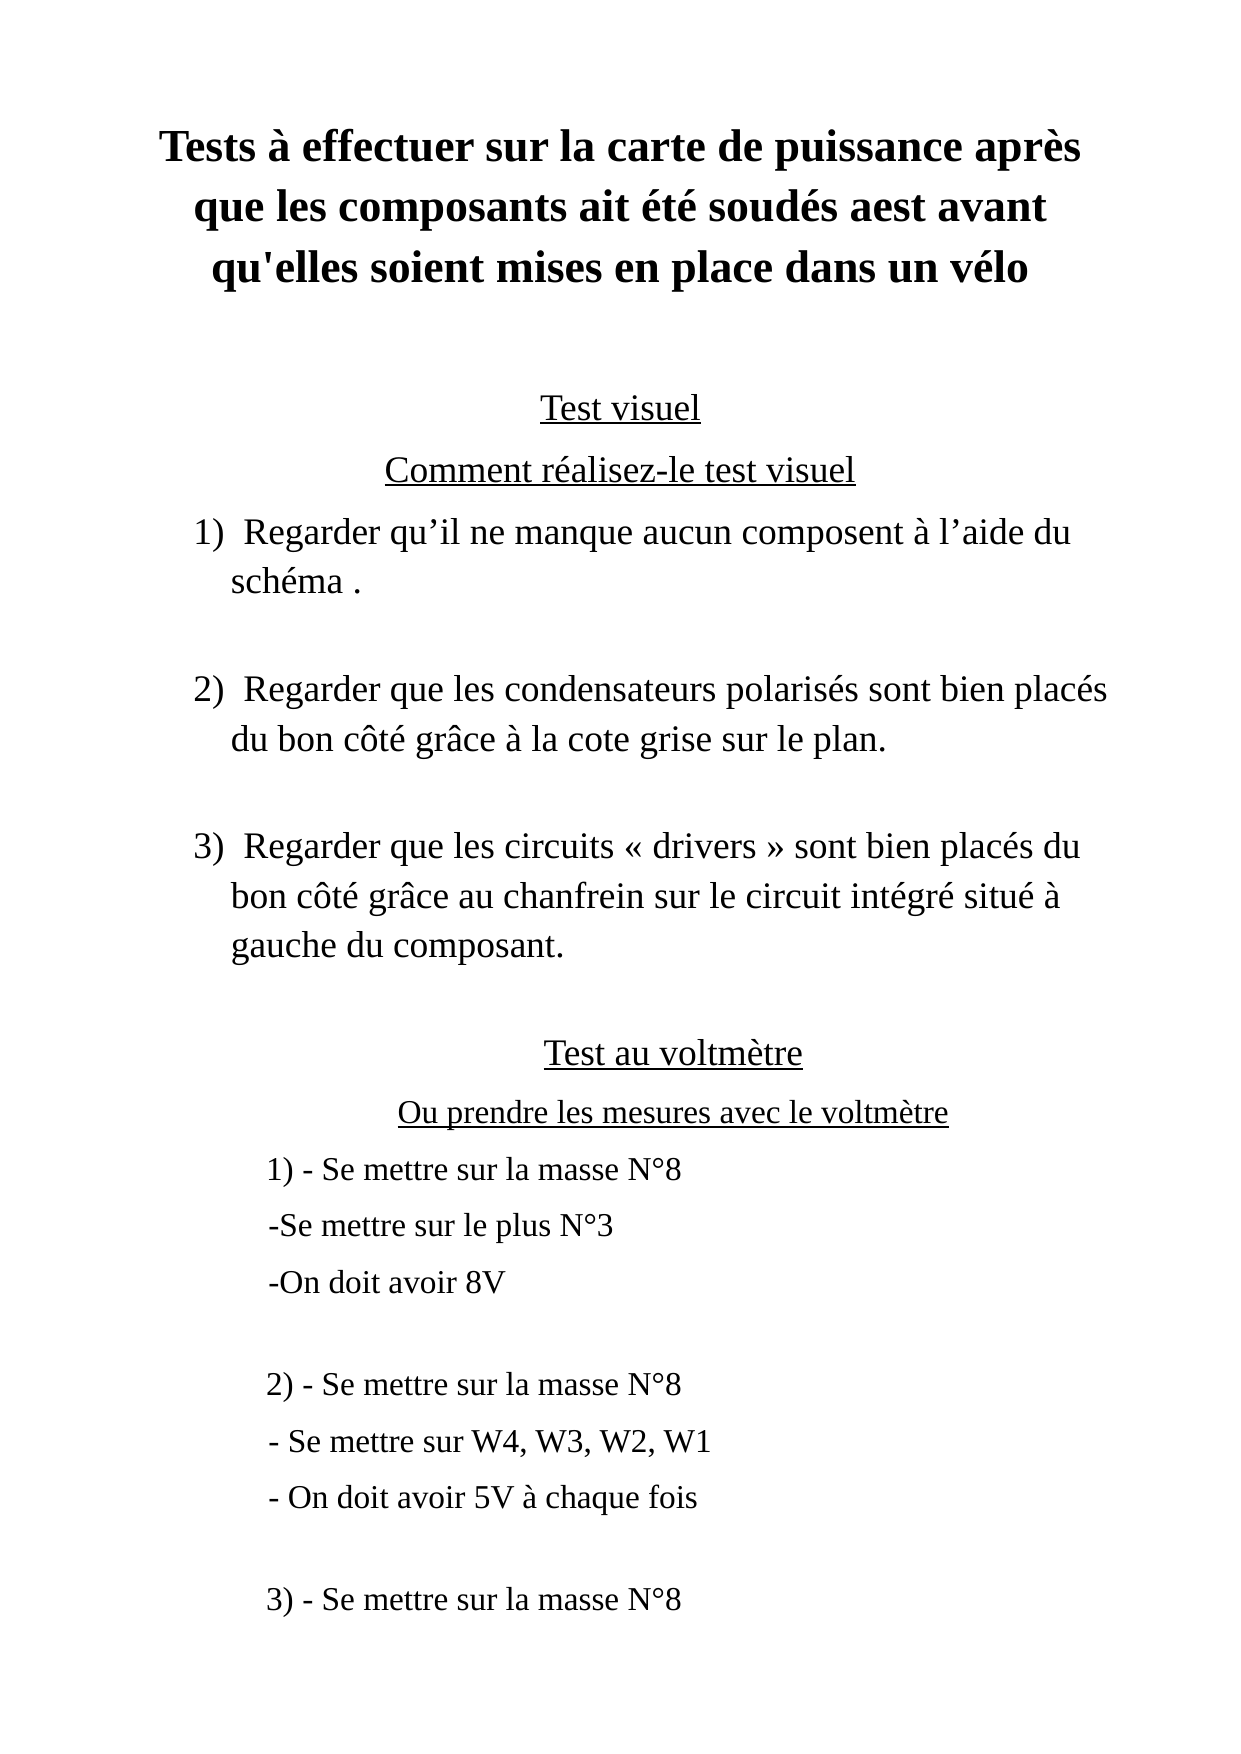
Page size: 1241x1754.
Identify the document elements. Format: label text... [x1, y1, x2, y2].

text - On doit avoir 5V à chaque fois [268, 1477, 1122, 1516]
text -On doit avoir 8V [268, 1262, 1122, 1301]
text Test au voltmètre [231, 1031, 1122, 1074]
text 1) Regarder qu’il ne manque aucun composent à l’aide du schéma . [193, 509, 1122, 602]
text Tests à effectuer sur la carte de puissance après que les composants ait été soudés aest avant qu'elles soient mises en place dans un vélo [118, 118, 1122, 292]
text Test visuel [118, 385, 1122, 428]
text 1) - Se mettre sur la masse N°8 [266, 1149, 1122, 1187]
text 2) - Se mettre sur la masse N°8 [266, 1364, 1122, 1403]
text 3) - Se mettre sur la masse N°8 [266, 1579, 1122, 1618]
text -Se mettre sur le plus N°3 [268, 1206, 1122, 1244]
text Comment réalisez-le test visuel [118, 447, 1122, 490]
text Ou prendre les mesures avec le voltmètre [231, 1093, 1122, 1131]
text 2) Regarder que les condensateurs polarisés sont bien placés du bon côté grâce à la cote grise sur le plan. [193, 667, 1122, 759]
text - Se mettre sur W4, W3, W2, W1 [268, 1421, 1122, 1459]
text 3) Regarder que les circuits « drivers » sont bien placés du bon côté grâce au chanfrein sur le circuit intégré situé à gauche du composant. [193, 824, 1122, 966]
